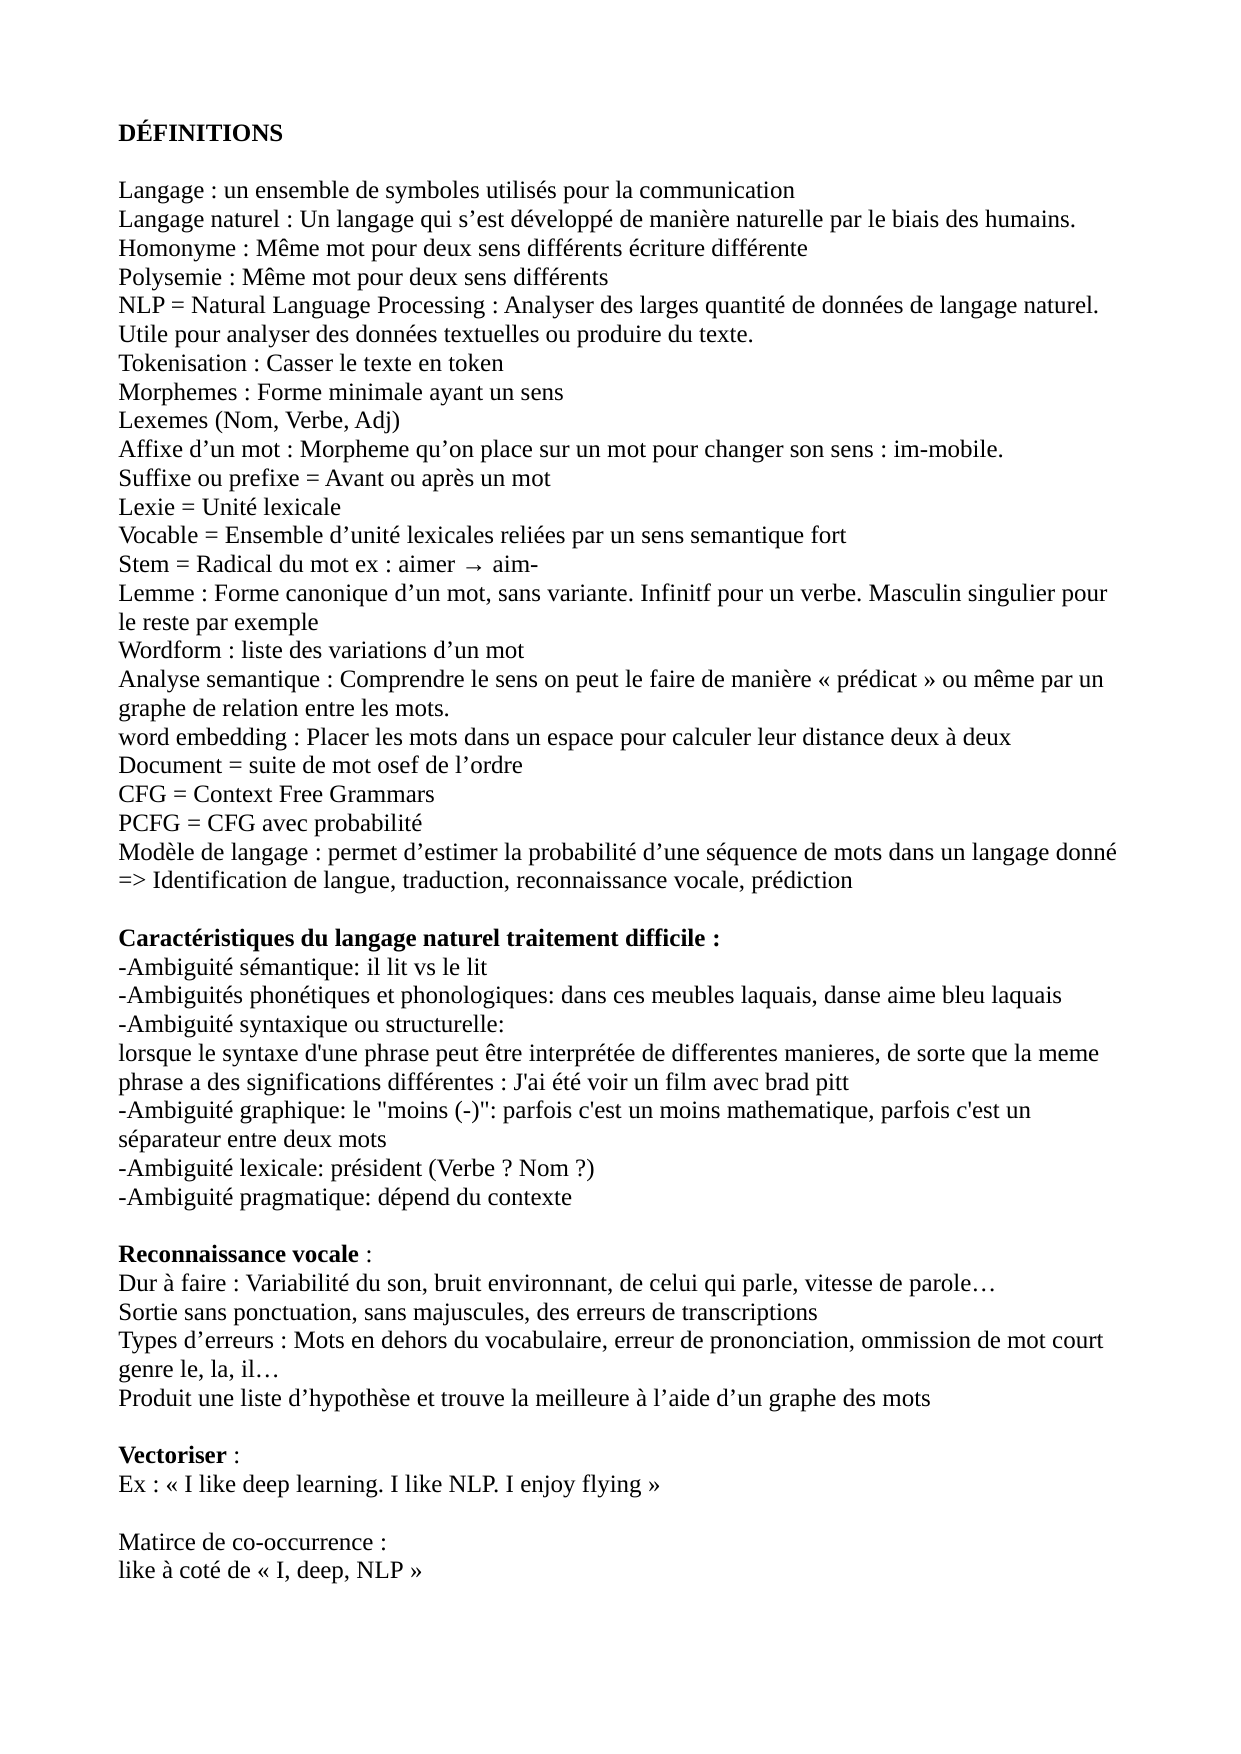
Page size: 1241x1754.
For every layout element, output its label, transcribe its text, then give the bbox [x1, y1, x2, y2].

text Reconnaissance vocale : [118, 1239, 1122, 1268]
text Suffixe ou prefixe = Avant ou après un mot [118, 463, 1122, 492]
text Ex : « I like deep learning. I like NLP. I enjoy flying » [118, 1469, 1122, 1498]
text lorsque le syntaxe d'une phrase peut être interprétée de differentes manieres, de sorte que la meme phrase a des significations différentes : J'ai été voir un film avec brad pitt [118, 1038, 1122, 1096]
text Lemme : Forme canonique d’un mot, sans variante. Infinitf pour un verbe. Masculin singulier pour le reste par exemple [118, 578, 1122, 636]
text -Ambiguité pragmatique: dépend du contexte [118, 1182, 1122, 1211]
text Lexemes (Nom, Verbe, Adj) [118, 406, 1122, 434]
text -Ambiguités phonétiques et phonologiques: dans ces meubles laquais, danse aime bleu laquais [118, 981, 1122, 1009]
text -Ambiguité syntaxique ou structurelle: [118, 1009, 1122, 1038]
text Affixe d’un mot : Morpheme qu’on place sur un mot pour changer son sens : im-mobile. [118, 434, 1122, 463]
text Stem = Radical du mot ex : aimer → aim- [118, 549, 1122, 578]
text Vocable = Ensemble d’unité lexicales reliées par un sens semantique fort [118, 521, 1122, 549]
text Modèle de langage : permet d’estimer la probabilité d’une séquence de mots dans un langage donné => Identification de langue, traduction, reconnaissance vocale, prédiction [118, 837, 1122, 894]
text Matirce de co-occurrence : [118, 1527, 1122, 1556]
text Tokenisation : Casser le texte en token [118, 348, 1122, 377]
text Types d’erreurs : Mots en dehors du vocabulaire, erreur de prononciation, ommission de mot court genre le, la, il… [118, 1326, 1122, 1383]
text NLP = Natural Language Processing : Analyser des larges quantité de données de langage naturel. Utile pour analyser des données textuelles ou produire du texte. [118, 291, 1122, 348]
text Document = suite de mot osef de l’ordre [118, 751, 1122, 779]
text like à coté de « I, deep, NLP » [118, 1556, 1122, 1584]
text Sortie sans ponctuation, sans majuscules, des erreurs de transcriptions [118, 1297, 1122, 1326]
text Vectoriser : [118, 1441, 1122, 1469]
text CFG = Context Free Grammars [118, 779, 1122, 808]
text Wordform : liste des variations d’un mot [118, 636, 1122, 664]
text Morphemes : Forme minimale ayant un sens [118, 377, 1122, 406]
text Polysemie : Même mot pour deux sens différents [118, 262, 1122, 291]
text word embedding : Placer les mots dans un espace pour calculer leur distance deux à deux [118, 722, 1122, 751]
text PCFG = CFG avec probabilité [118, 808, 1122, 837]
text -Ambiguité sémantique: il lit vs le lit [118, 952, 1122, 981]
text Langage naturel : Un langage qui s’est développé de manière naturelle par le biais des humains. [118, 204, 1122, 233]
text Produit une liste d’hypothèse et trouve la meilleure à l’aide d’un graphe des mots [118, 1383, 1122, 1412]
text Homonyme : Même mot pour deux sens différents écriture différente [118, 233, 1122, 262]
text -Ambiguité graphique: le "moins (-)": parfois c'est un moins mathematique, parfois c'est un séparateur entre deux mots [118, 1096, 1122, 1153]
text -Ambiguité lexicale: président (Verbe ? Nom ?) [118, 1153, 1122, 1182]
text Langage : un ensemble de symboles utilisés pour la communication [118, 176, 1122, 204]
text DÉFINITIONS [118, 118, 1122, 147]
text Dur à faire : Variabilité du son, bruit environnant, de celui qui parle, vitesse de parole… [118, 1268, 1122, 1297]
text Caractéristiques du langage naturel traitement difficile : [118, 923, 1122, 952]
text Analyse semantique : Comprendre le sens on peut le faire de manière « prédicat » ou même par un graphe de relation entre les mots. [118, 664, 1122, 722]
text Lexie = Unité lexicale [118, 492, 1122, 521]
